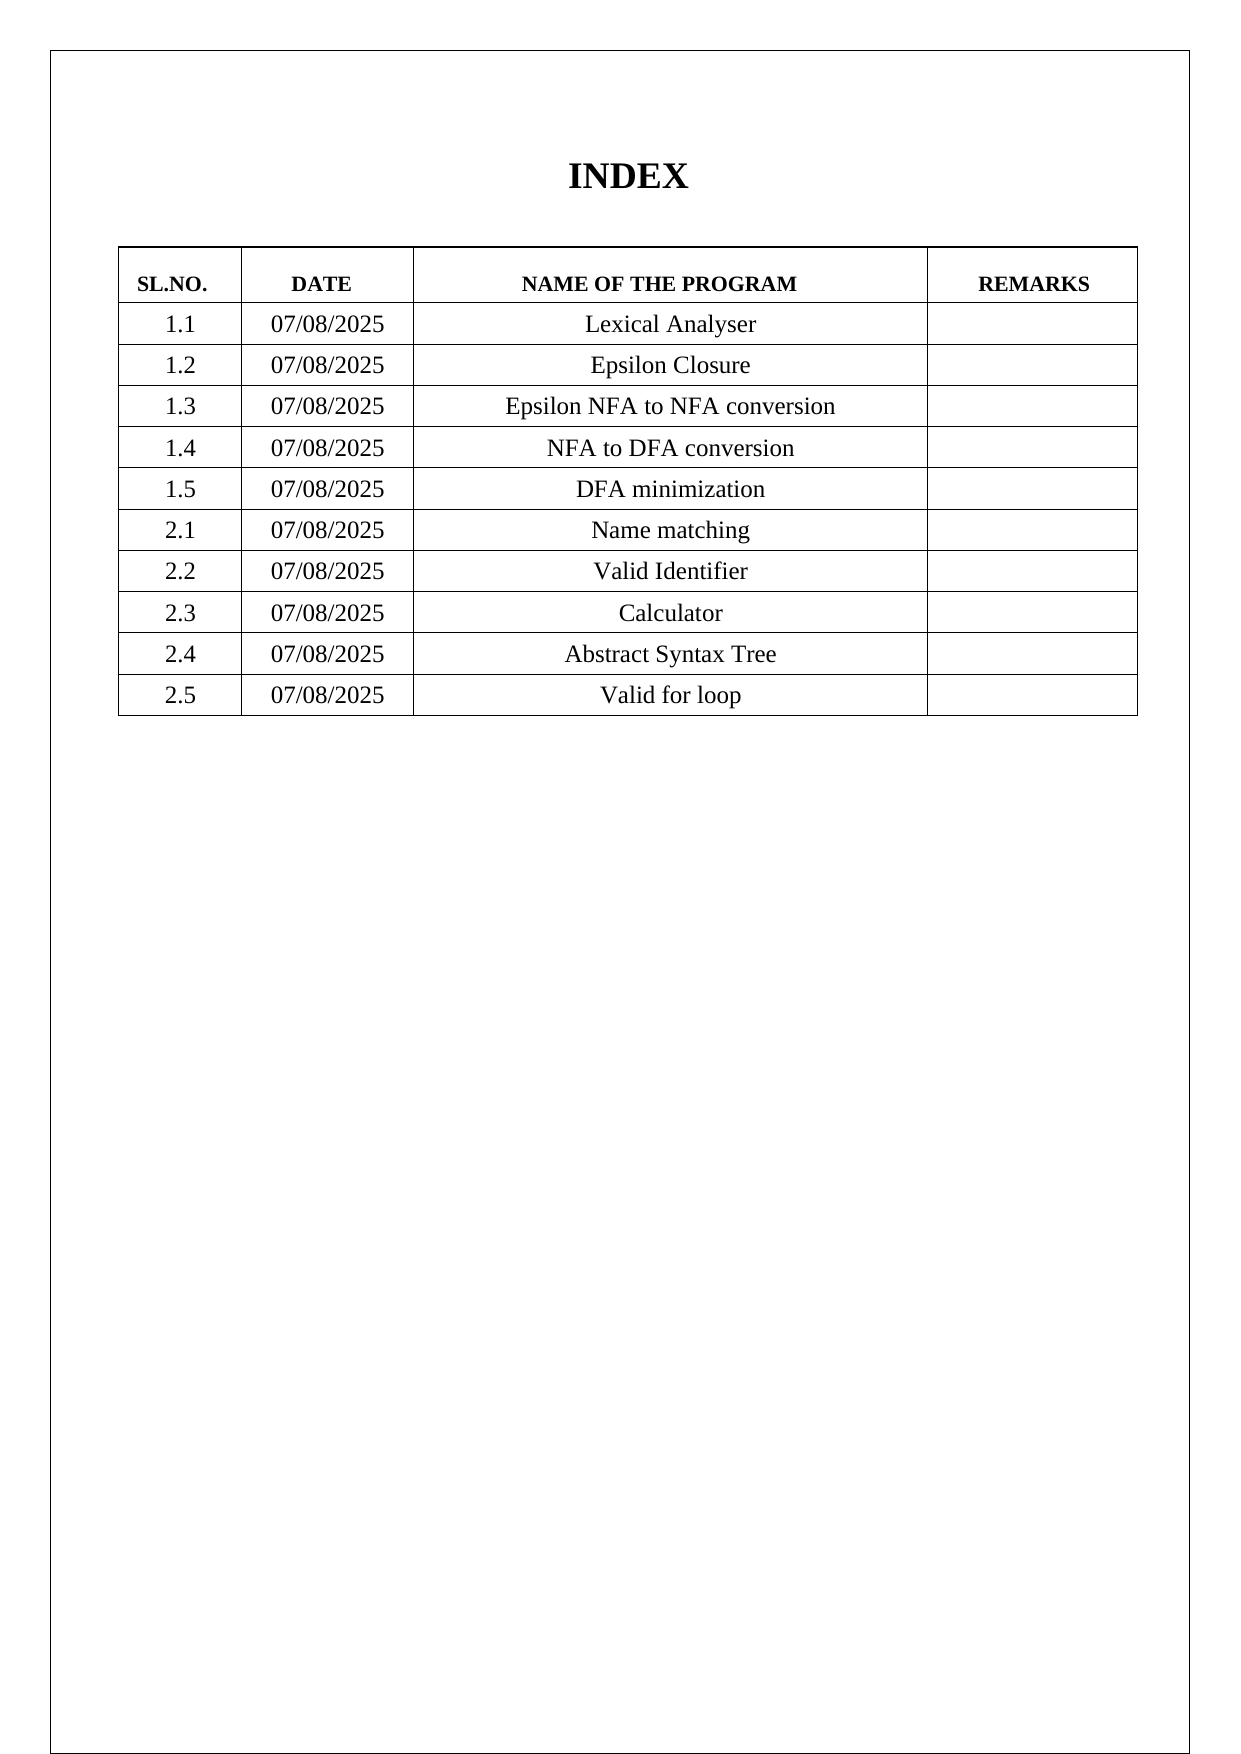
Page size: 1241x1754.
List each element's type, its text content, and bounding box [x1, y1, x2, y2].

table_cell 1.3 [119, 386, 241, 426]
table_cell Name matching [414, 510, 927, 550]
table_cell 07/08/2025 [242, 386, 413, 426]
table_cell 1.1 [119, 303, 241, 343]
table_cell 07/08/2025 [242, 551, 413, 591]
table_cell [928, 345, 1137, 385]
table_cell 1.2 [119, 345, 241, 385]
table_header REMARKS [928, 248, 1137, 302]
table_cell [928, 386, 1137, 426]
table_cell 07/08/2025 [242, 633, 413, 673]
table_cell Calculator [414, 592, 927, 632]
table_cell Abstract Syntax Tree [414, 633, 927, 673]
table_cell Epsilon NFA to NFA conversion [414, 386, 927, 426]
table_cell [928, 633, 1137, 673]
table_cell 1.4 [119, 427, 241, 467]
table_cell 07/08/2025 [242, 510, 413, 550]
table_cell 07/08/2025 [242, 427, 413, 467]
table_cell 07/08/2025 [242, 303, 413, 343]
table_cell Valid Identifier [414, 551, 927, 591]
table_cell 07/08/2025 [242, 592, 413, 632]
table_cell 2.4 [119, 633, 241, 673]
table_cell [928, 510, 1137, 550]
table_cell [928, 675, 1137, 715]
table_cell 07/08/2025 [242, 675, 413, 715]
table_cell [928, 468, 1137, 508]
table_header NAME OF THE PROGRAM [414, 248, 927, 302]
table_cell 07/08/2025 [242, 345, 413, 385]
table_cell 2.2 [119, 551, 241, 591]
table_cell [928, 427, 1137, 467]
table_header DATE [242, 248, 413, 302]
text INDEX [119, 154, 1137, 197]
table_cell Lexical Analyser [414, 303, 927, 343]
table_cell Valid for loop [414, 675, 927, 715]
table_cell 2.5 [119, 675, 241, 715]
table_cell Epsilon Closure [414, 345, 927, 385]
table_cell DFA minimization [414, 468, 927, 508]
table_cell [928, 592, 1137, 632]
table_header SL.NO. [119, 248, 241, 302]
table_cell 2.3 [119, 592, 241, 632]
table_cell [928, 551, 1137, 591]
table_cell 2.1 [119, 510, 241, 550]
table_cell 1.5 [119, 468, 241, 508]
table_cell NFA to DFA conversion [414, 427, 927, 467]
table_cell [928, 303, 1137, 343]
table_cell 07/08/2025 [242, 468, 413, 508]
